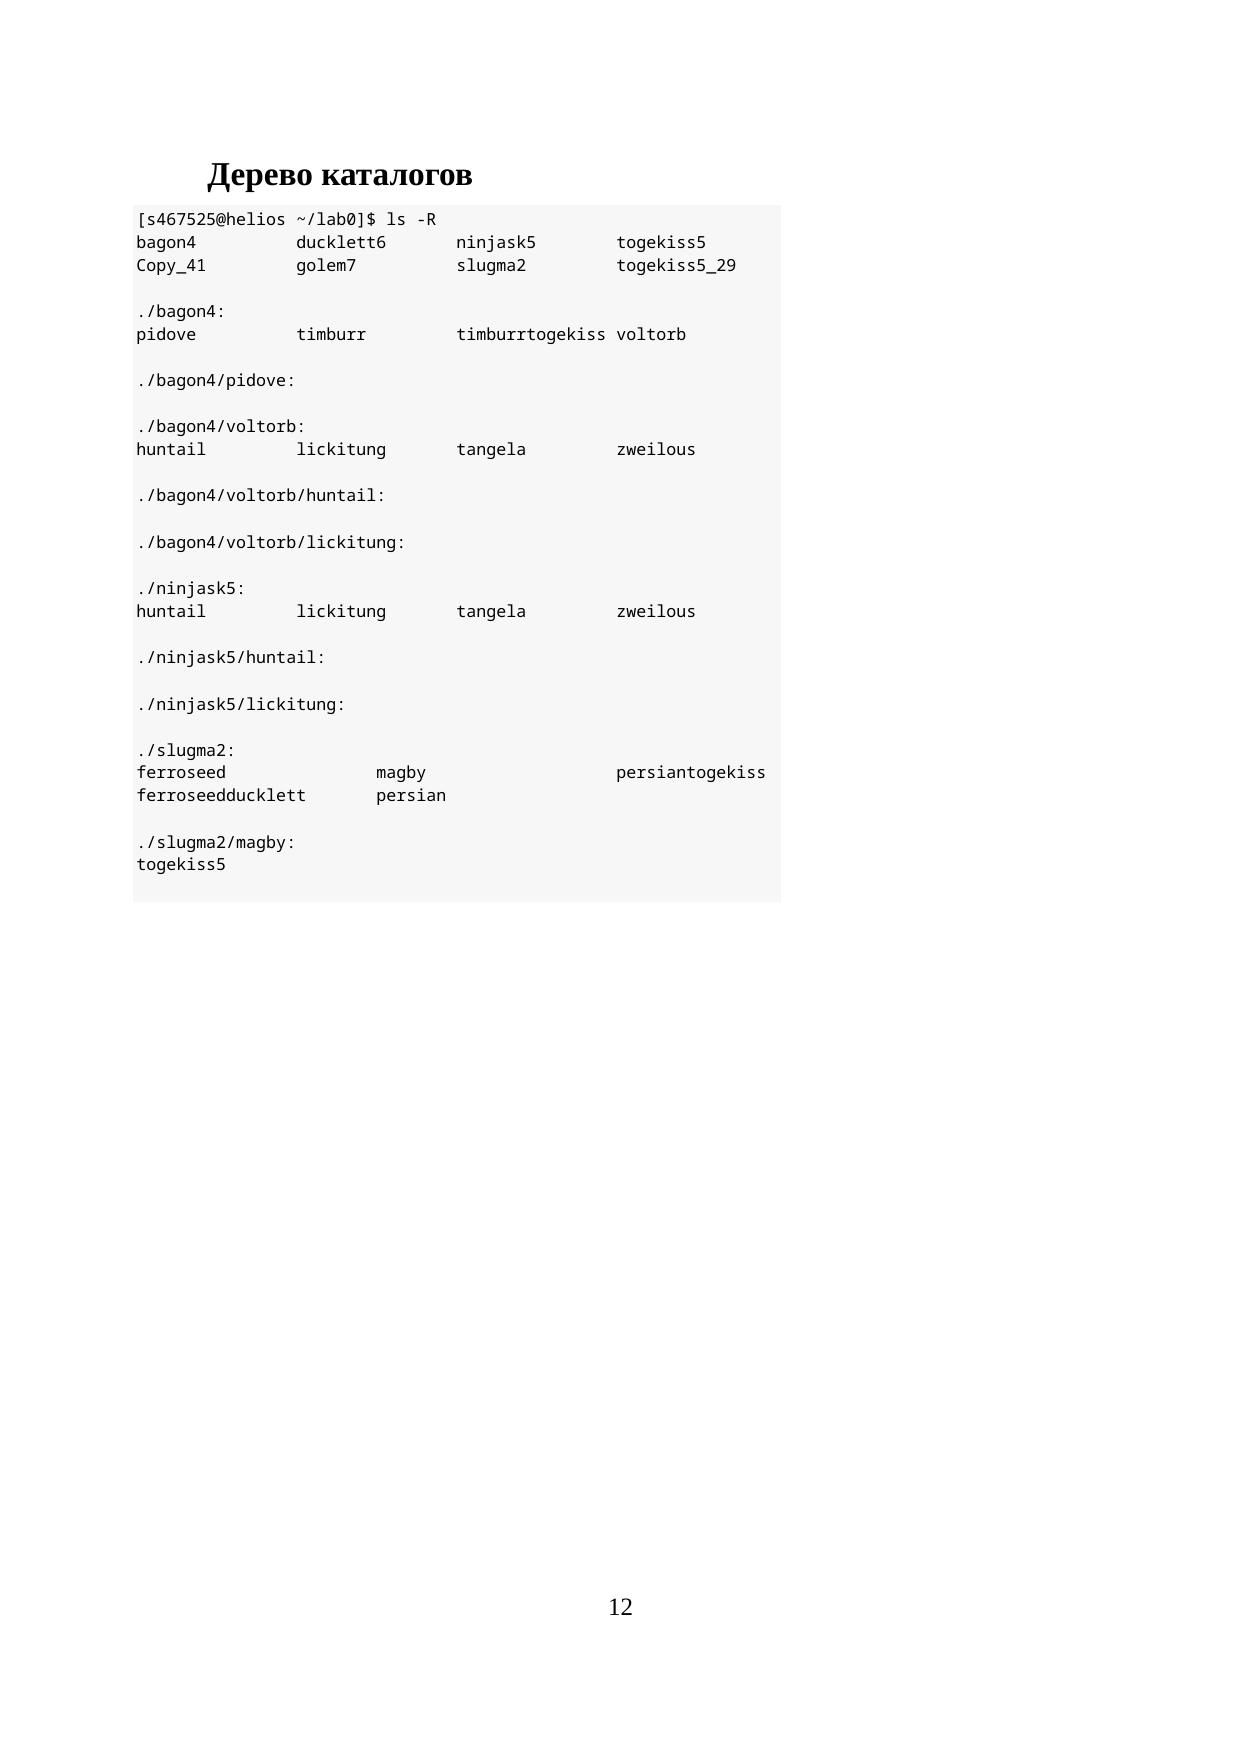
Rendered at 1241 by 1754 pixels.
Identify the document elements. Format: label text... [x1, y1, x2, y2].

table_header [s467525@helios ~/lab0]$ ls -R bagon4 ducklett6 ninjask5 togekiss5 Copy_41 golem7 slugma2 togekiss5_29 ​ ./bagon4: pidove timburr timburrtogekiss voltorb ​ ./bagon4/pidove: ​ ./bagon4/voltorb: huntail lickitung tangela zweilous ​ ./bagon4/voltorb/huntail: ​ ./bagon4/voltorb/lickitung: ​ ./ninjask5: huntail lickitung tangela zweilous ​ ./ninjask5/huntail: ​ ./ninjask5/lickitung: ​ ./slugma2: ferroseed magby persiantogekiss ferroseedducklett persian ​ ./slugma2/magby: togekiss5 ​ [133, 205, 781, 902]
subtitle Дерево каталогов [133, 154, 1107, 192]
